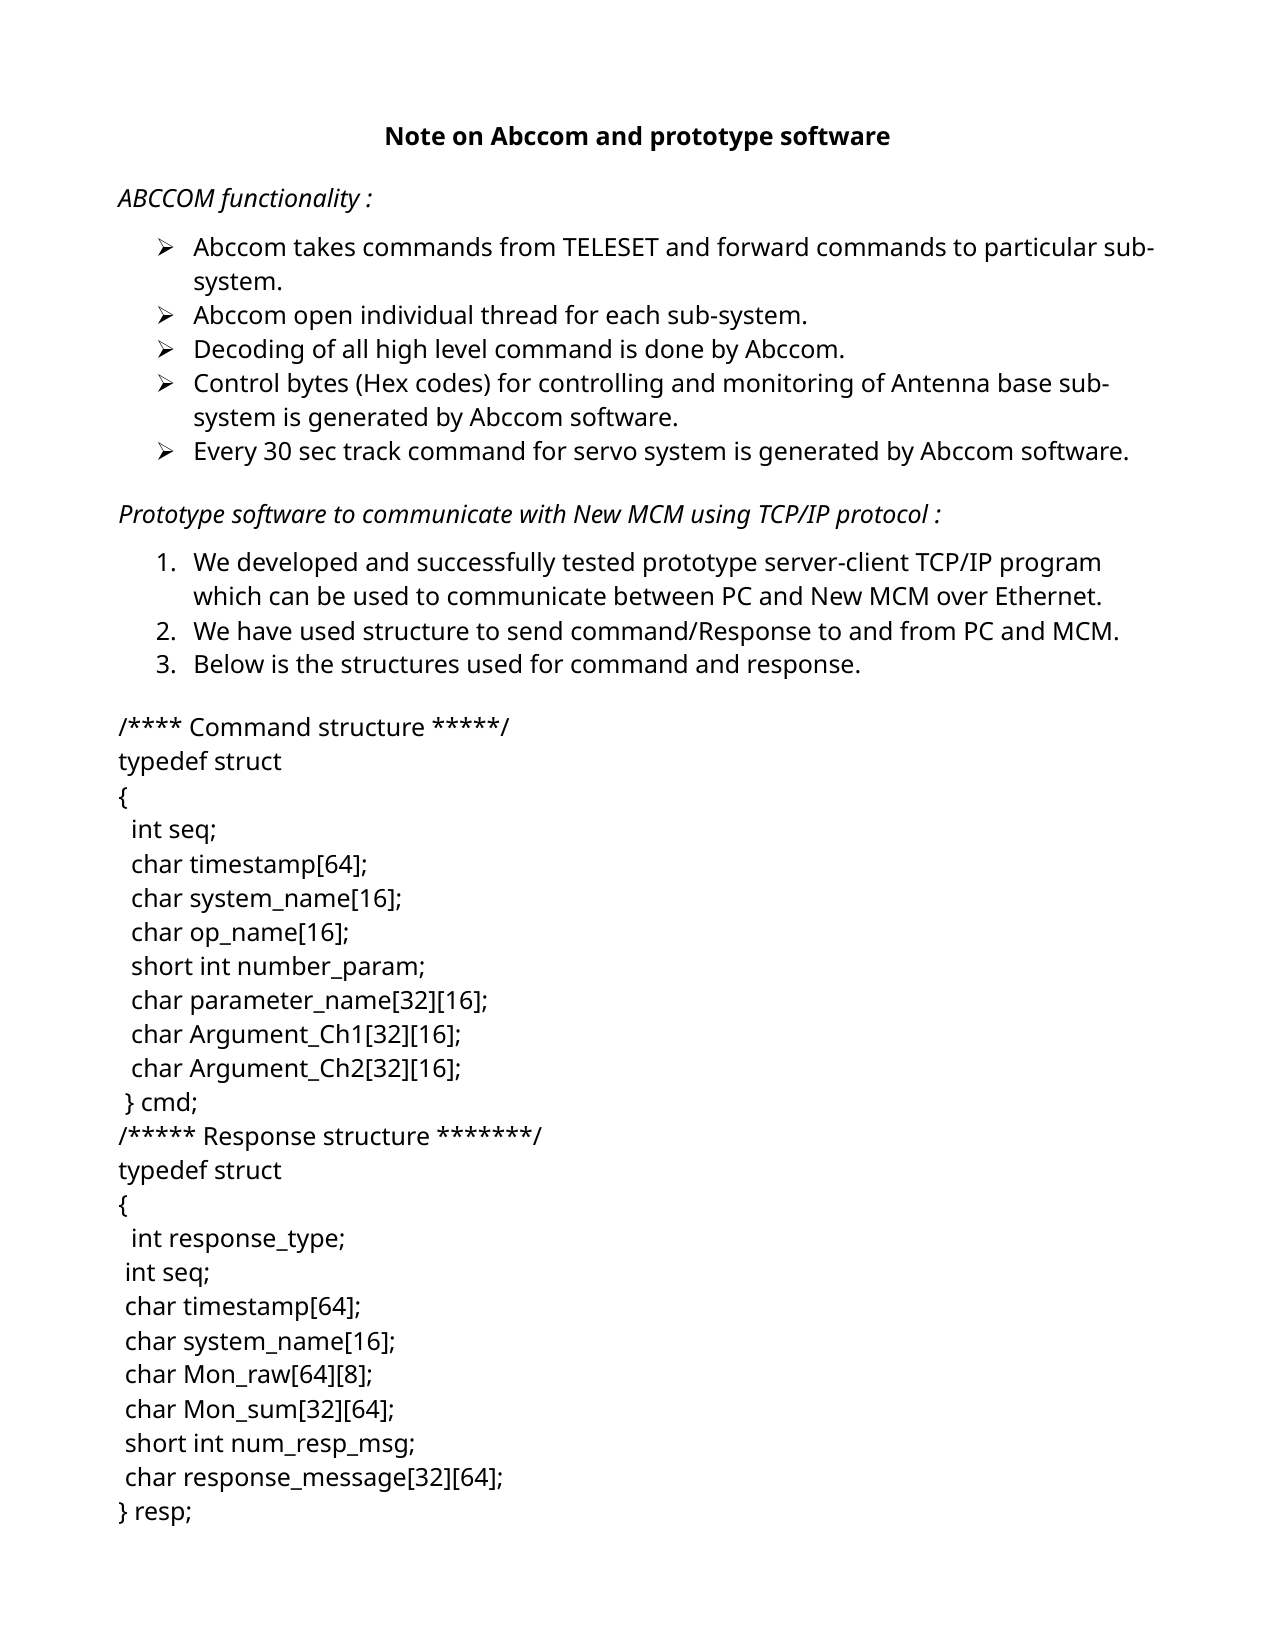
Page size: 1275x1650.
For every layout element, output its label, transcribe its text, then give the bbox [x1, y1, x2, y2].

text typedef struct [118, 1153, 1157, 1187]
text char Mon_raw[64][8]; [118, 1357, 1157, 1391]
text Prototype software to communicate with New MCM using TCP/IP protocol : [118, 497, 1157, 531]
text int seq; [118, 812, 1157, 846]
text ABCCOM functionality : [118, 181, 1157, 215]
text char Argument_Ch2[32][16]; [118, 1051, 1157, 1085]
text short int number_param; [118, 948, 1157, 982]
list Below is the structures used for command and response. [156, 647, 1157, 681]
text char system_name[16]; [118, 880, 1157, 914]
text char parameter_name[32][16]; [118, 982, 1157, 1017]
text { [118, 778, 1157, 812]
text typedef struct [118, 744, 1157, 778]
list Abccom open individual thread for each sub-system. [156, 297, 1157, 332]
text char op_name[16]; [118, 914, 1157, 948]
list Decoding of all high level command is done by Abccom. [156, 332, 1157, 366]
list Abccom takes commands from TELESET and forward commands to particular sub-system. [156, 229, 1157, 297]
text { [118, 1187, 1157, 1221]
text char Argument_Ch1[32][16]; [118, 1017, 1157, 1051]
text char timestamp[64]; [118, 846, 1157, 880]
text char timestamp[64]; [118, 1289, 1157, 1323]
text short int num_resp_msg; [118, 1425, 1157, 1459]
text int response_type; [118, 1221, 1157, 1255]
text char system_name[16]; [118, 1323, 1157, 1357]
list We have used structure to send command/Response to and from PC and MCM. [156, 613, 1157, 647]
text /***** Response structure *******/ [118, 1119, 1157, 1153]
list Every 30 sec track command for servo system is generated by Abccom software. [156, 434, 1157, 468]
text } cmd; [118, 1085, 1157, 1119]
list We developed and successfully tested prototype server-client TCP/IP program which can be used to communicate between PC and New MCM over Ethernet. [156, 545, 1157, 613]
text Note on Abccom and prototype software [118, 118, 1157, 152]
list Control bytes (Hex codes) for controlling and monitoring of Antenna base sub-system is generated by Abccom software. [156, 366, 1157, 434]
text char response_message[32][64]; [118, 1459, 1157, 1493]
text int seq; [118, 1255, 1157, 1289]
text /**** Command structure *****/ [118, 710, 1157, 744]
text } resp; [118, 1493, 1157, 1527]
text char Mon_sum[32][64]; [118, 1391, 1157, 1425]
